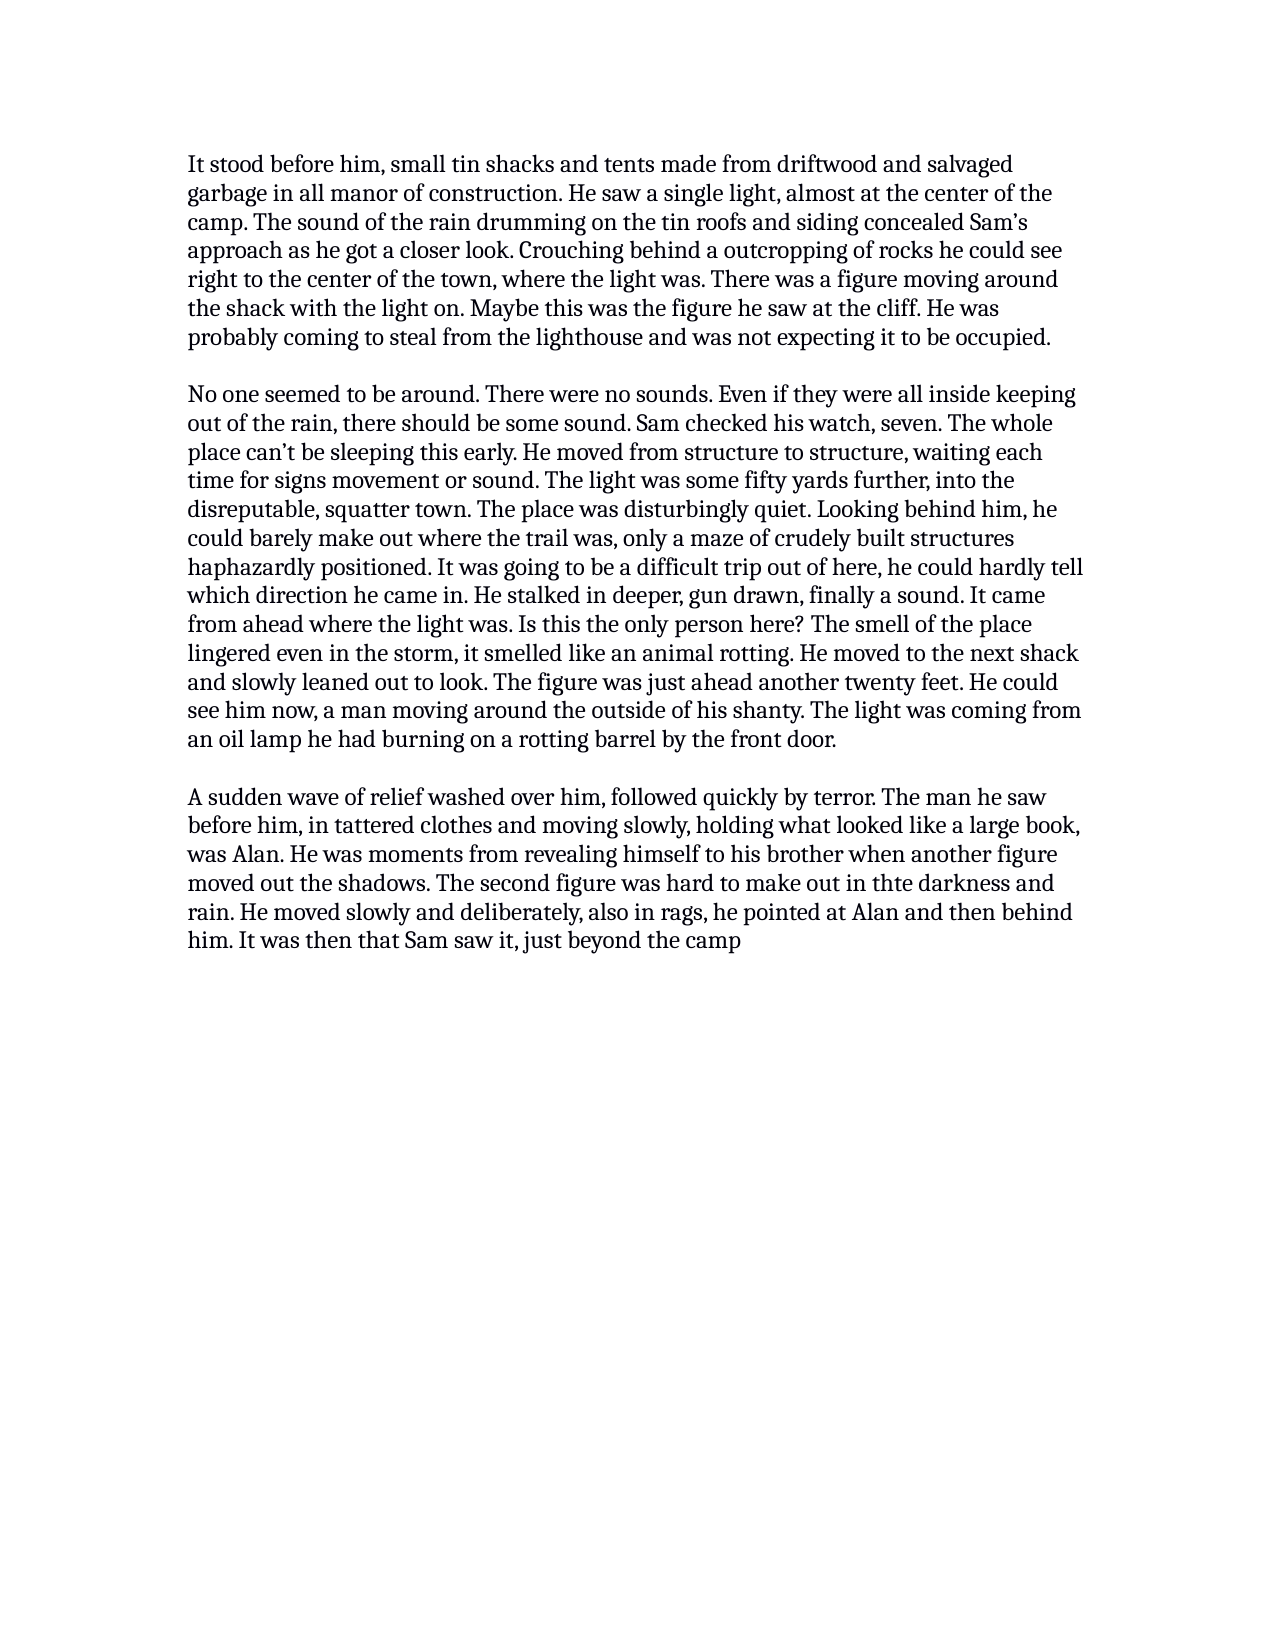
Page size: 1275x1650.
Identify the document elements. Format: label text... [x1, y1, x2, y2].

text It stood before him, small tin shacks and tents made from driftwood and salvaged garbage in all manor of construction. He saw a single light, almost at the center of the camp. The sound of the rain drumming on the tin roofs and siding concealed Sam’s approach as he got a closer look. Crouching behind a outcropping of rocks he could see right to the center of the town, where the light was. There was a figure moving around the shack with the light on. Maybe this was the figure he saw at the cliff. He was probably coming to steal from the lighthouse and was not expecting it to be occupied. [187, 150, 1087, 351]
text No one seemed to be around. There were no sounds. Even if they were all inside keeping out of the rain, there should be some sound. Sam checked his watch, seven. The whole place can’t be sleeping this early. He moved from structure to structure, waiting each time for signs movement or sound. The light was some fifty yards further, into the disreputable, squatter town. The place was disturbingly quiet. Looking behind him, he could barely make out where the trail was, only a maze of crudely built structures haphazardly positioned. It was going to be a difficult trip out of here, he could hardly tell which direction he came in. He stalked in deeper, gun drawn, finally a sound. It came from ahead where the light was. Is this the only person here? The smell of the place lingered even in the storm, it smelled like an animal rotting. He moved to the next shack and slowly leaned out to look. The figure was just ahead another twenty feet. He could see him now, a man moving around the outside of his shanty. The light was coming from an oil lamp he had burning on a rotting barrel by the front door. [187, 380, 1087, 754]
text A sudden wave of relief washed over him, followed quickly by terror. The man he saw before him, in tattered clothes and moving slowly, holding what looked like a large book, was Alan. He was moments from revealing himself to his brother when another figure moved out the shadows. The second figure was hard to make out in thte darkness and rain. He moved slowly and deliberately, also in rags, he pointed at Alan and then behind him. It was then that Sam saw it, just beyond the camp [187, 782, 1087, 955]
